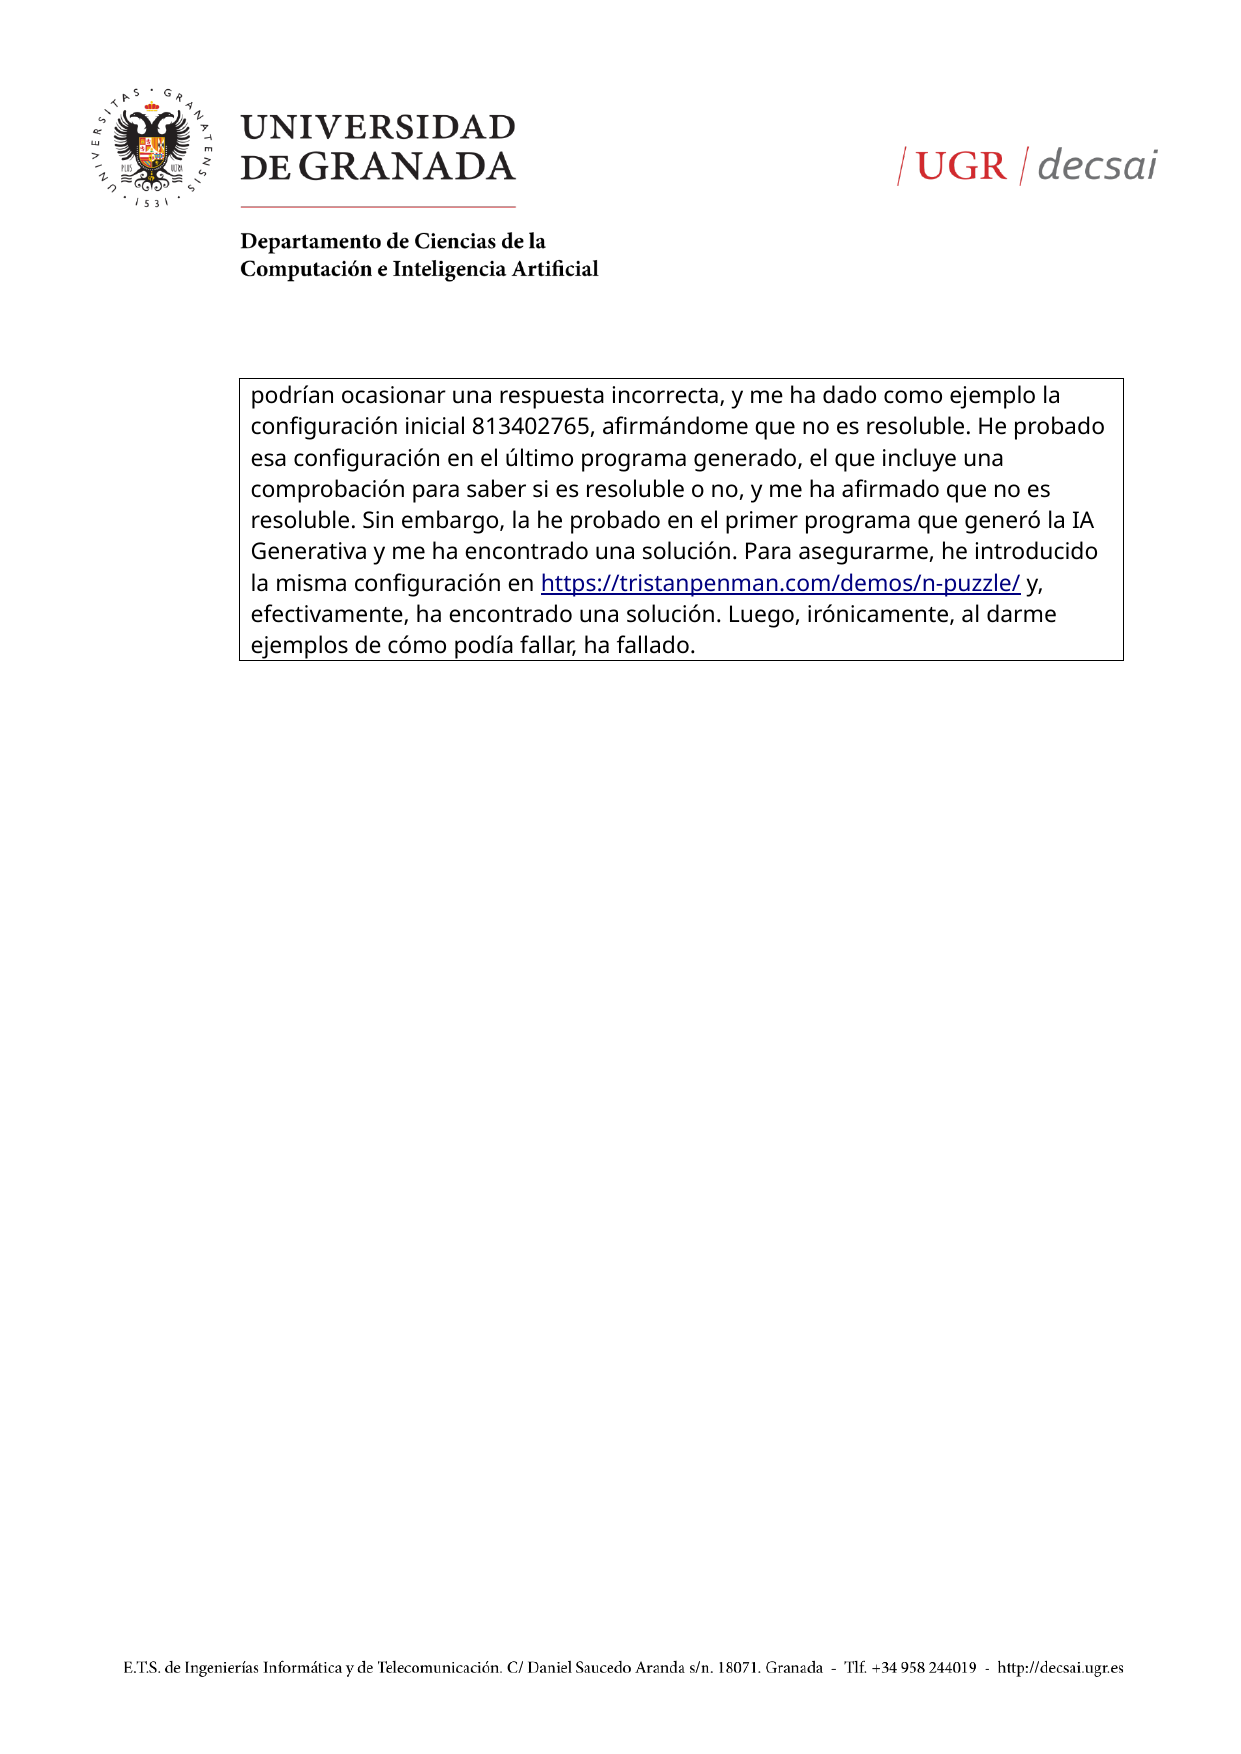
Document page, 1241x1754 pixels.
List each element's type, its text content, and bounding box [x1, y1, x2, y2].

picture [3, 0, 1239, 284]
picture [3, 1658, 1241, 1754]
table_header podrían ocasionar una respuesta incorrecta, y me ha dado como ejemplo la configuración inicial 813402765, afirmándome que no es resoluble. He probado esa configuración en el último programa generado, el que incluye una comprobación para saber si es resoluble o no, y me ha afirmado que no es resoluble. Sin embargo, la he probado en el primer programa que generó la IA Generativa y me ha encontrado una solución. Para asegurarme, he introducido la misma configuración en https://tristanpenman.com/demos/n-puzzle/ y, efectivamente, ha encontrado una solución. Luego, irónicamente, al darme ejemplos de cómo podía fallar, ha fallado. [240, 379, 1123, 660]
